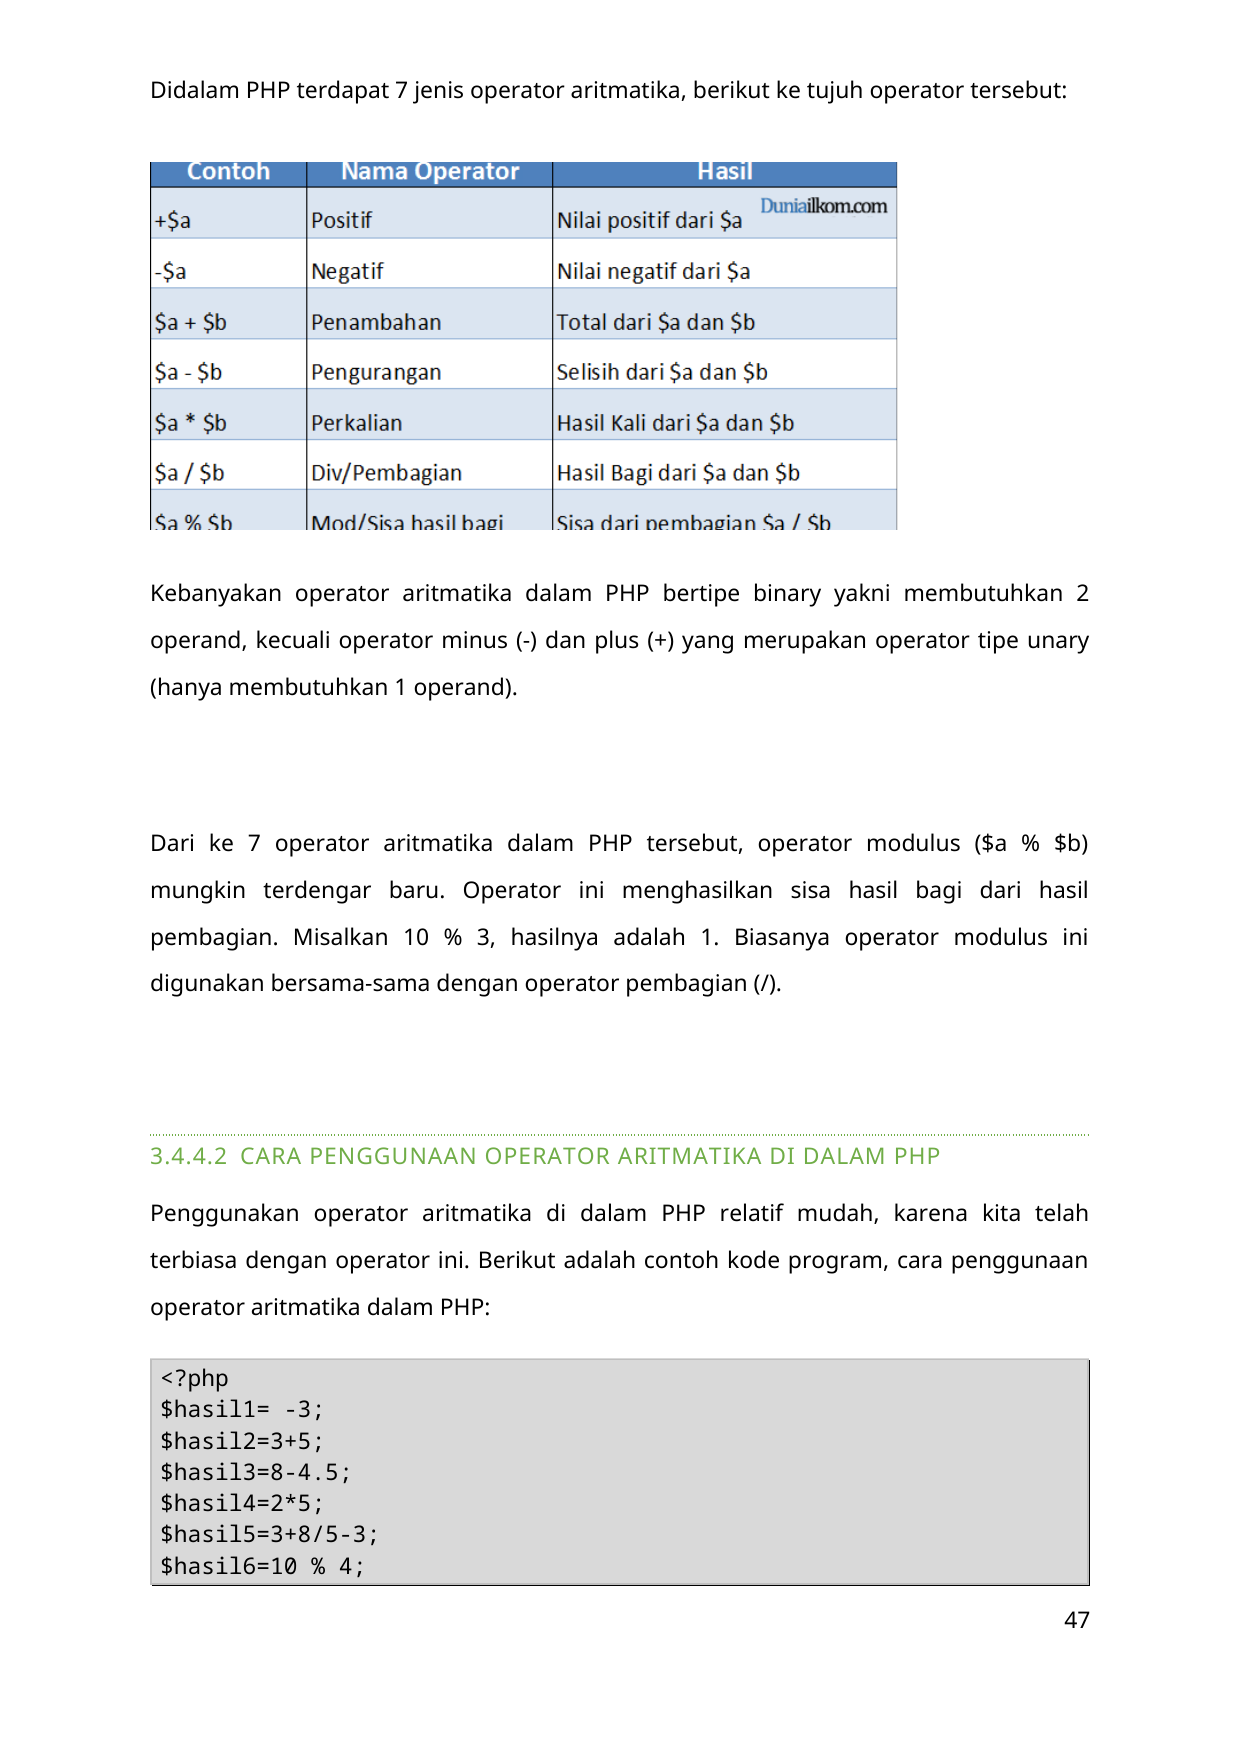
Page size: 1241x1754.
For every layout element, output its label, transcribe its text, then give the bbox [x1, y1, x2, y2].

text $hasil5=3+8/5-3; [152, 1515, 1087, 1546]
text Penggunakan operator aritmatika di dalam PHP relatif mudah, karena kita telah terbiasa dengan operator ini. Berikut adalah contoh kode program, cara penggunaan operator aritmatika dalam PHP: [150, 1197, 1090, 1322]
text $hasil4=2*5; [152, 1483, 1087, 1515]
text $hasil6=10 % 4; [152, 1546, 1087, 1583]
text Didalam PHP terdapat 7 jenis operator aritmatika, berikut ke tujuh operator tersebut: [150, 74, 1090, 105]
text <?php [152, 1360, 1087, 1390]
picture [150, 162, 898, 530]
text $hasil3=8-4.5; [152, 1452, 1087, 1483]
text Kebanyakan operator aritmatika dalam PHP bertipe binary yakni membutuhkan 2 operand, kecuali operator minus (-) dan plus (+) yang merupakan operator tipe unary (hanya membutuhkan 1 operand). [150, 577, 1090, 702]
text Dari ke 7 operator aritmatika dalam PHP tersebut, operator modulus ($a % $b) mungkin terdengar baru. Operator ini menghasilkan sisa hasil bagi dari hasil pembagian. Misalkan 10 % 3, hasilnya adalah 1. Biasanya operator modulus ini digunakan bersama-sama dengan operator pembagian (/). [150, 827, 1090, 999]
subtitle Cara Penggunaan Operator Aritmatika di dalam PHP [150, 1134, 1090, 1171]
text $hasil2=3+5; [152, 1421, 1087, 1452]
text $hasil1= -3; [152, 1390, 1087, 1421]
